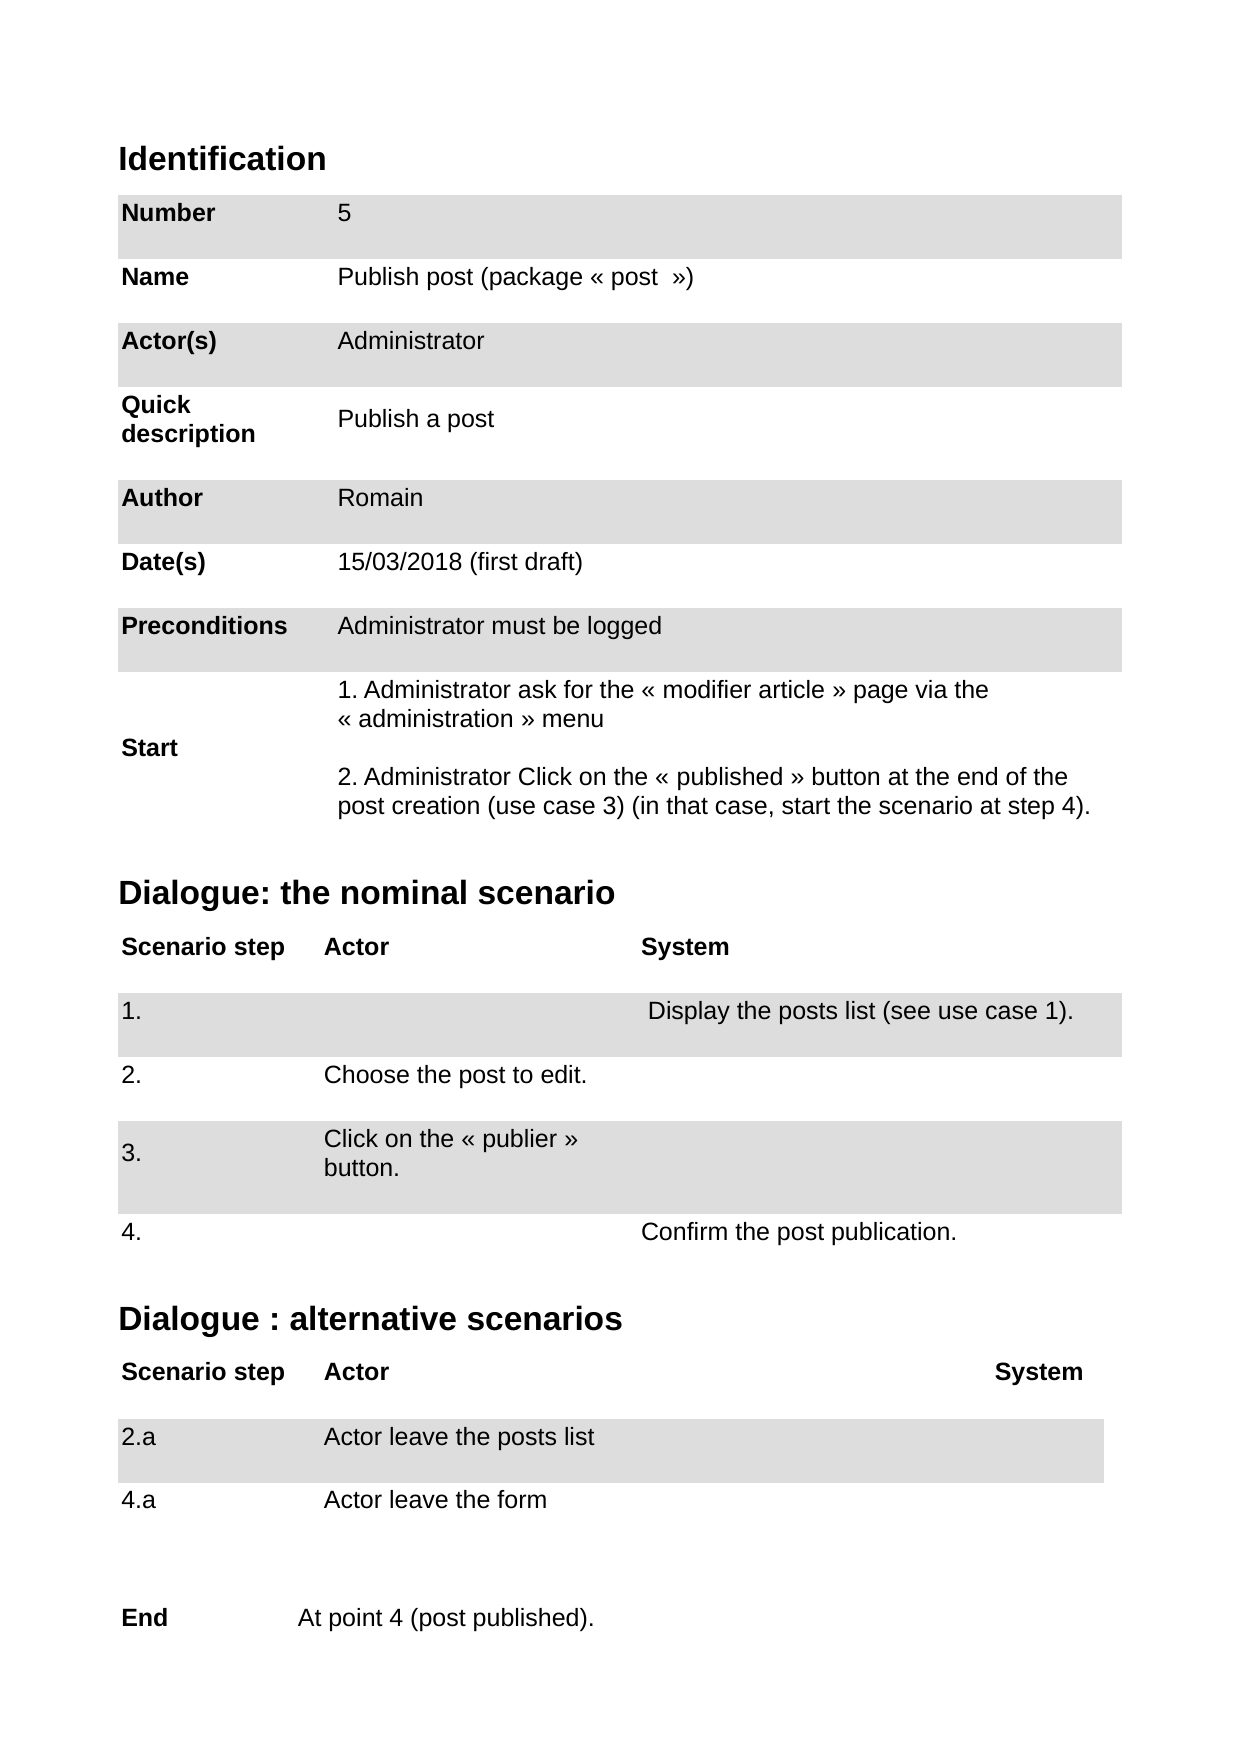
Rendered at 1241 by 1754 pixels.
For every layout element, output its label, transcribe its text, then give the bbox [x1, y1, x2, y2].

table_cell 1. Administrator ask for the « modifier article » page via the « administration » menu 2. Administrator Click on the « published » button at the end of the post creation (use case 3) (in that case, start the scenario at step 4). [334, 672, 1122, 852]
subtitle Dialogue : alternative scenarios [118, 1298, 1122, 1337]
table_cell Administrator must be logged [334, 608, 1122, 672]
table_header At point 4 (post published). [295, 1601, 979, 1635]
table_cell Name [118, 259, 334, 323]
table_cell [321, 993, 638, 1057]
subtitle Identification [118, 139, 1122, 178]
table_cell [992, 1419, 1104, 1483]
table_cell Actor(s) [118, 323, 334, 387]
table_cell Actor leave the form [321, 1483, 992, 1547]
table_cell Publish post (package « post ») [334, 259, 1122, 323]
table_cell Display the posts list (see use case 1). [638, 993, 1122, 1057]
table_cell Date(s) [118, 544, 334, 608]
table_header Actor [321, 929, 638, 993]
table_cell Author [118, 480, 334, 544]
table_cell Confirm the post publication. [638, 1214, 1122, 1278]
table_cell Administrator [334, 323, 1122, 387]
table_header System [992, 1355, 1104, 1418]
table_cell Romain [334, 480, 1122, 544]
table_cell [638, 1057, 1122, 1121]
table_cell [321, 1214, 638, 1278]
table_cell 2. [118, 1057, 321, 1121]
table_header 5 [334, 195, 1122, 259]
table_cell 4. [118, 1214, 321, 1278]
table_header System [638, 929, 1122, 993]
table_cell Click on the « publier » button. [321, 1121, 638, 1214]
table_header Number [118, 195, 334, 259]
table_cell Publish a post [334, 387, 1122, 480]
table_cell 3. [118, 1121, 321, 1214]
table_cell [638, 1121, 1122, 1214]
subtitle Dialogue: the nominal scenario [118, 873, 1122, 911]
table_cell 4.a [118, 1483, 321, 1547]
table_header End [118, 1601, 295, 1635]
table_header Actor [321, 1355, 992, 1418]
table_cell Start [118, 672, 334, 852]
table_cell Actor leave the posts list [321, 1419, 992, 1483]
table_header Scenario step [118, 929, 321, 993]
table_cell Quick description [118, 387, 334, 480]
table_cell Choose the post to edit. [321, 1057, 638, 1121]
table_cell [992, 1483, 1104, 1547]
table_header Scenario step [118, 1355, 321, 1418]
table_cell Preconditions [118, 608, 334, 672]
table_cell 15/03/2018 (first draft) [334, 544, 1122, 608]
table_cell 2.a [118, 1419, 321, 1483]
table_cell 1. [118, 993, 321, 1057]
